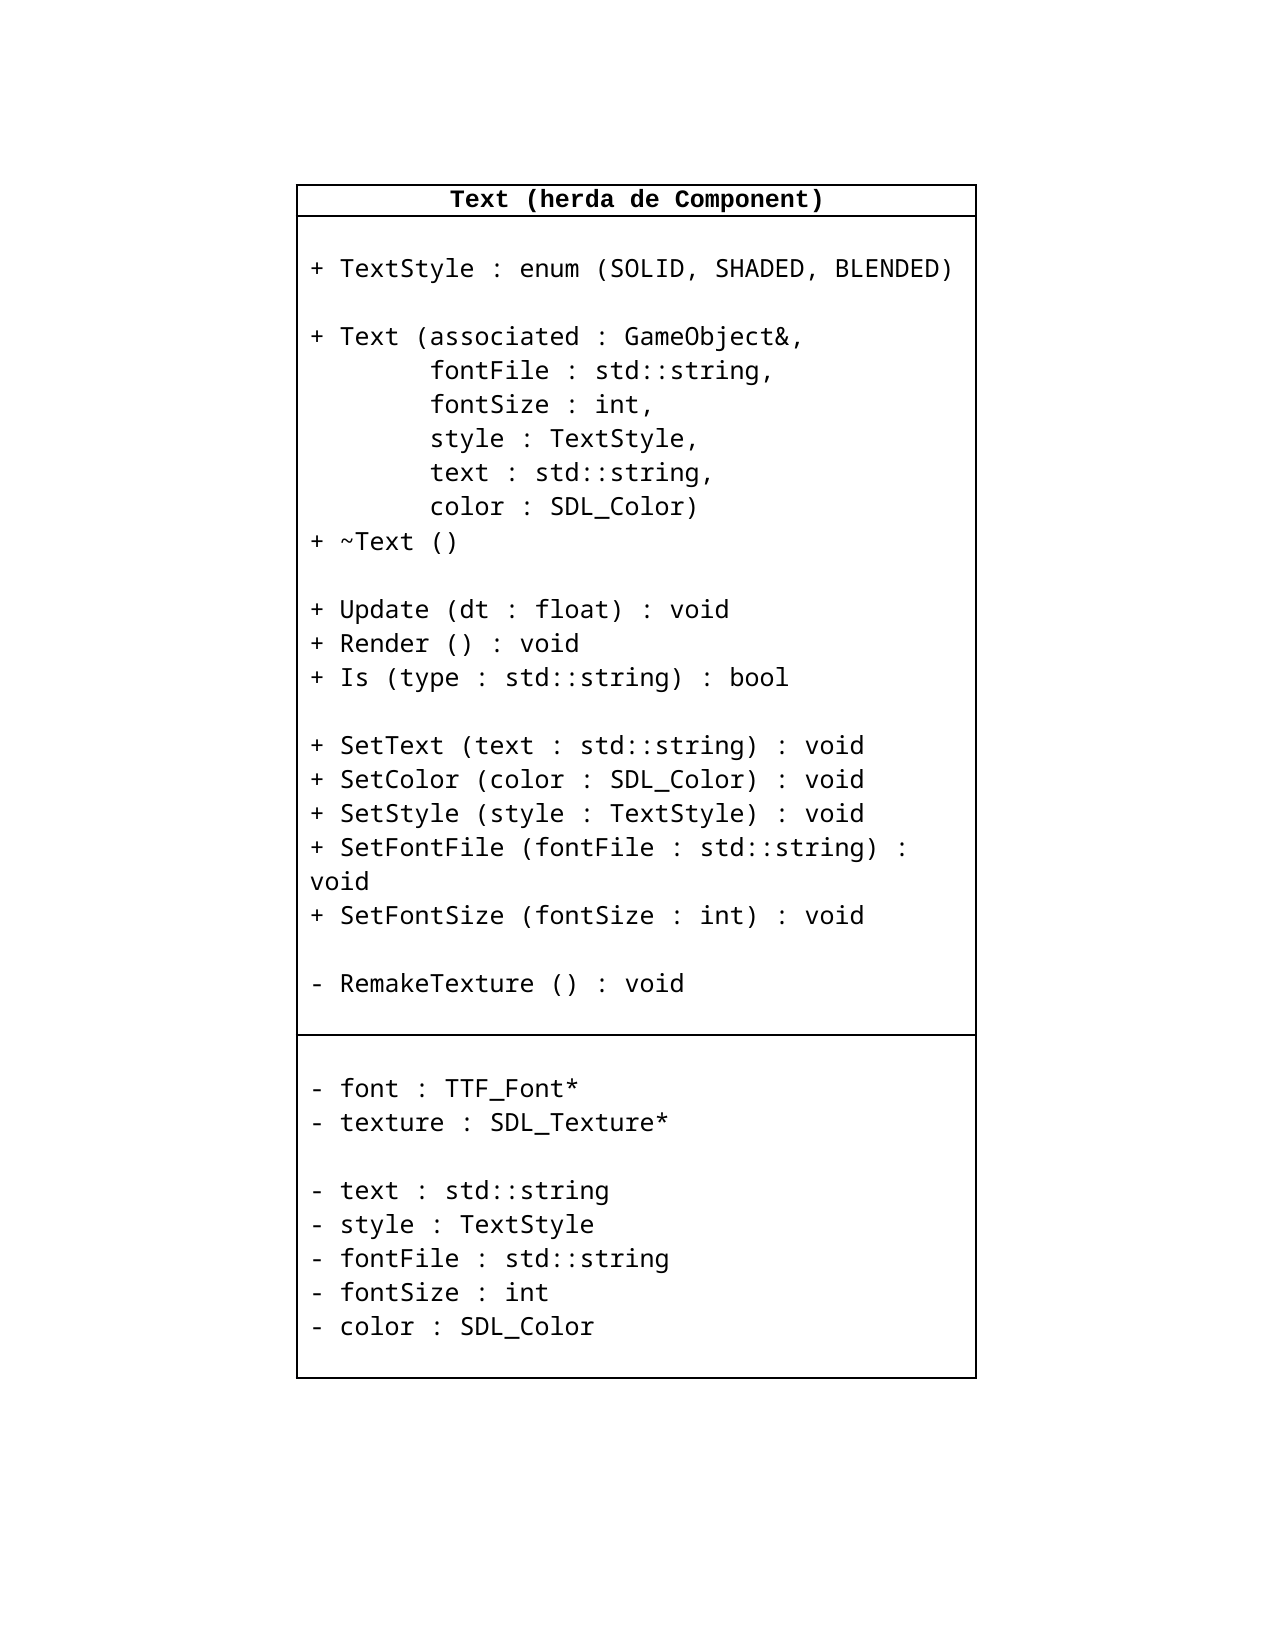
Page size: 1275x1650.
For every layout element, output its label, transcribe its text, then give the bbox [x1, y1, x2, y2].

table_header Text (herda de Component) [298, 186, 975, 214]
table_cell - font : TTF_Font* - texture : SDL_Texture* - text : std::string - style : TextStyle - fontFile : std::string - fontSize : int - color : SDL_Color [298, 1036, 975, 1377]
table_cell + TextStyle : enum (SOLID, SHADED, BLENDED) + Text (associated : GameObject&, fontFile : std::string, fontSize : int, style : TextStyle, text : std::string, color : SDL_Color) + ~Text () + Update (dt : float) : void + Render () : void + Is (type : std::string) : bool + SetText (text : std::string) : void + SetColor (color : SDL_Color) : void + SetStyle (style : TextStyle) : void + SetFontFile (fontFile : std::string) : void + SetFontSize (fontSize : int) : void - RemakeTexture () : void [298, 217, 975, 1034]
